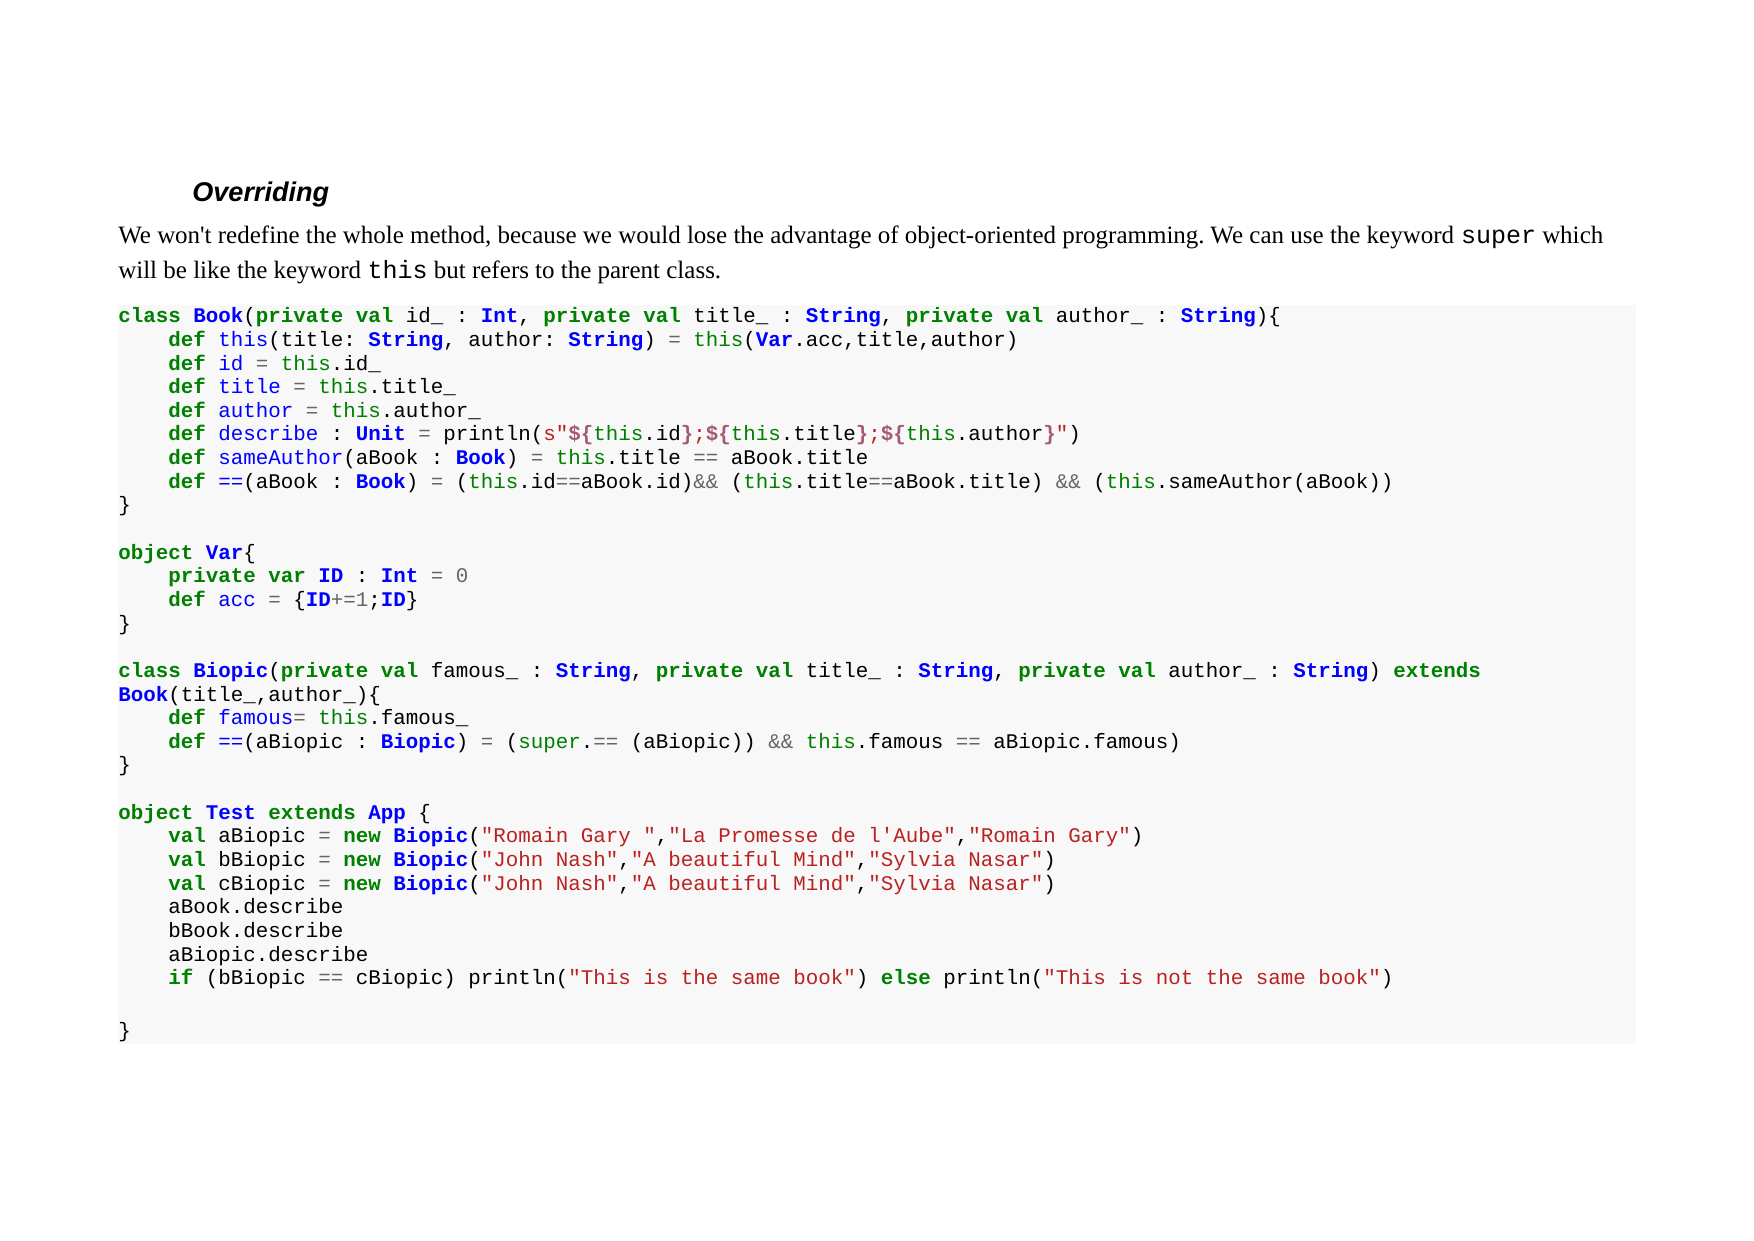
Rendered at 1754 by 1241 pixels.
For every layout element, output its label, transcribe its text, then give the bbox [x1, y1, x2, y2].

text object Var{ [118, 542, 1636, 565]
text def this(title: String, author: String) = this(Var.acc,title,author) [118, 329, 1636, 352]
subtitle Overriding [118, 176, 1636, 208]
text aBiopic.describe [118, 944, 1636, 967]
text } [118, 1020, 1636, 1044]
text } [118, 754, 1636, 778]
text class Book(private val id_ : Int, private val title_ : String, private val author_ : String){ [118, 305, 1636, 329]
text object Test extends App { [118, 802, 1636, 825]
text val cBiopic = new Biopic("John Nash","A beautiful Mind","Sylvia Nasar") [118, 873, 1636, 896]
text } [118, 613, 1636, 636]
text def acc = {ID+=1;ID} [118, 589, 1636, 613]
text def sameAuthor(aBook : Book) = this.title == aBook.title [118, 447, 1636, 471]
text private var ID : Int = 0 [118, 565, 1636, 589]
text val aBiopic = new Biopic("Romain Gary ","La Promesse de l'Aube","Romain Gary") [118, 825, 1636, 849]
text } [118, 494, 1636, 518]
text def id = this.id_ [118, 352, 1636, 376]
text if (bBiopic == cBiopic) println("This is the same book") else println("This is not the same book") [118, 967, 1636, 991]
text aBook.describe [118, 896, 1636, 920]
text def famous= this.famous_ [118, 707, 1636, 731]
text bBook.describe [118, 920, 1636, 944]
text def ==(aBiopic : Biopic) = (super.== (aBiopic)) && this.famous == aBiopic.famous) [118, 731, 1636, 754]
text class Biopic(private val famous_ : String, private val title_ : String, private val author_ : String) extends Book(title_,author_){ [118, 660, 1636, 707]
text def title = this.title_ [118, 376, 1636, 400]
text val bBiopic = new Biopic("John Nash","A beautiful Mind","Sylvia Nasar") [118, 849, 1636, 873]
text def author = this.author_ [118, 400, 1636, 423]
text def ==(aBook : Book) = (this.id==aBook.id)&& (this.title==aBook.title) && (this.sameAuthor(aBook)) [118, 471, 1636, 494]
text We won't redefine the whole method, because we would lose the advantage of object-oriented programming. We can use the keyword super which will be like the keyword this but refers to the parent class. [118, 220, 1636, 286]
text def describe : Unit = println(s"${this.id};${this.title};${this.author}") [118, 423, 1636, 447]
